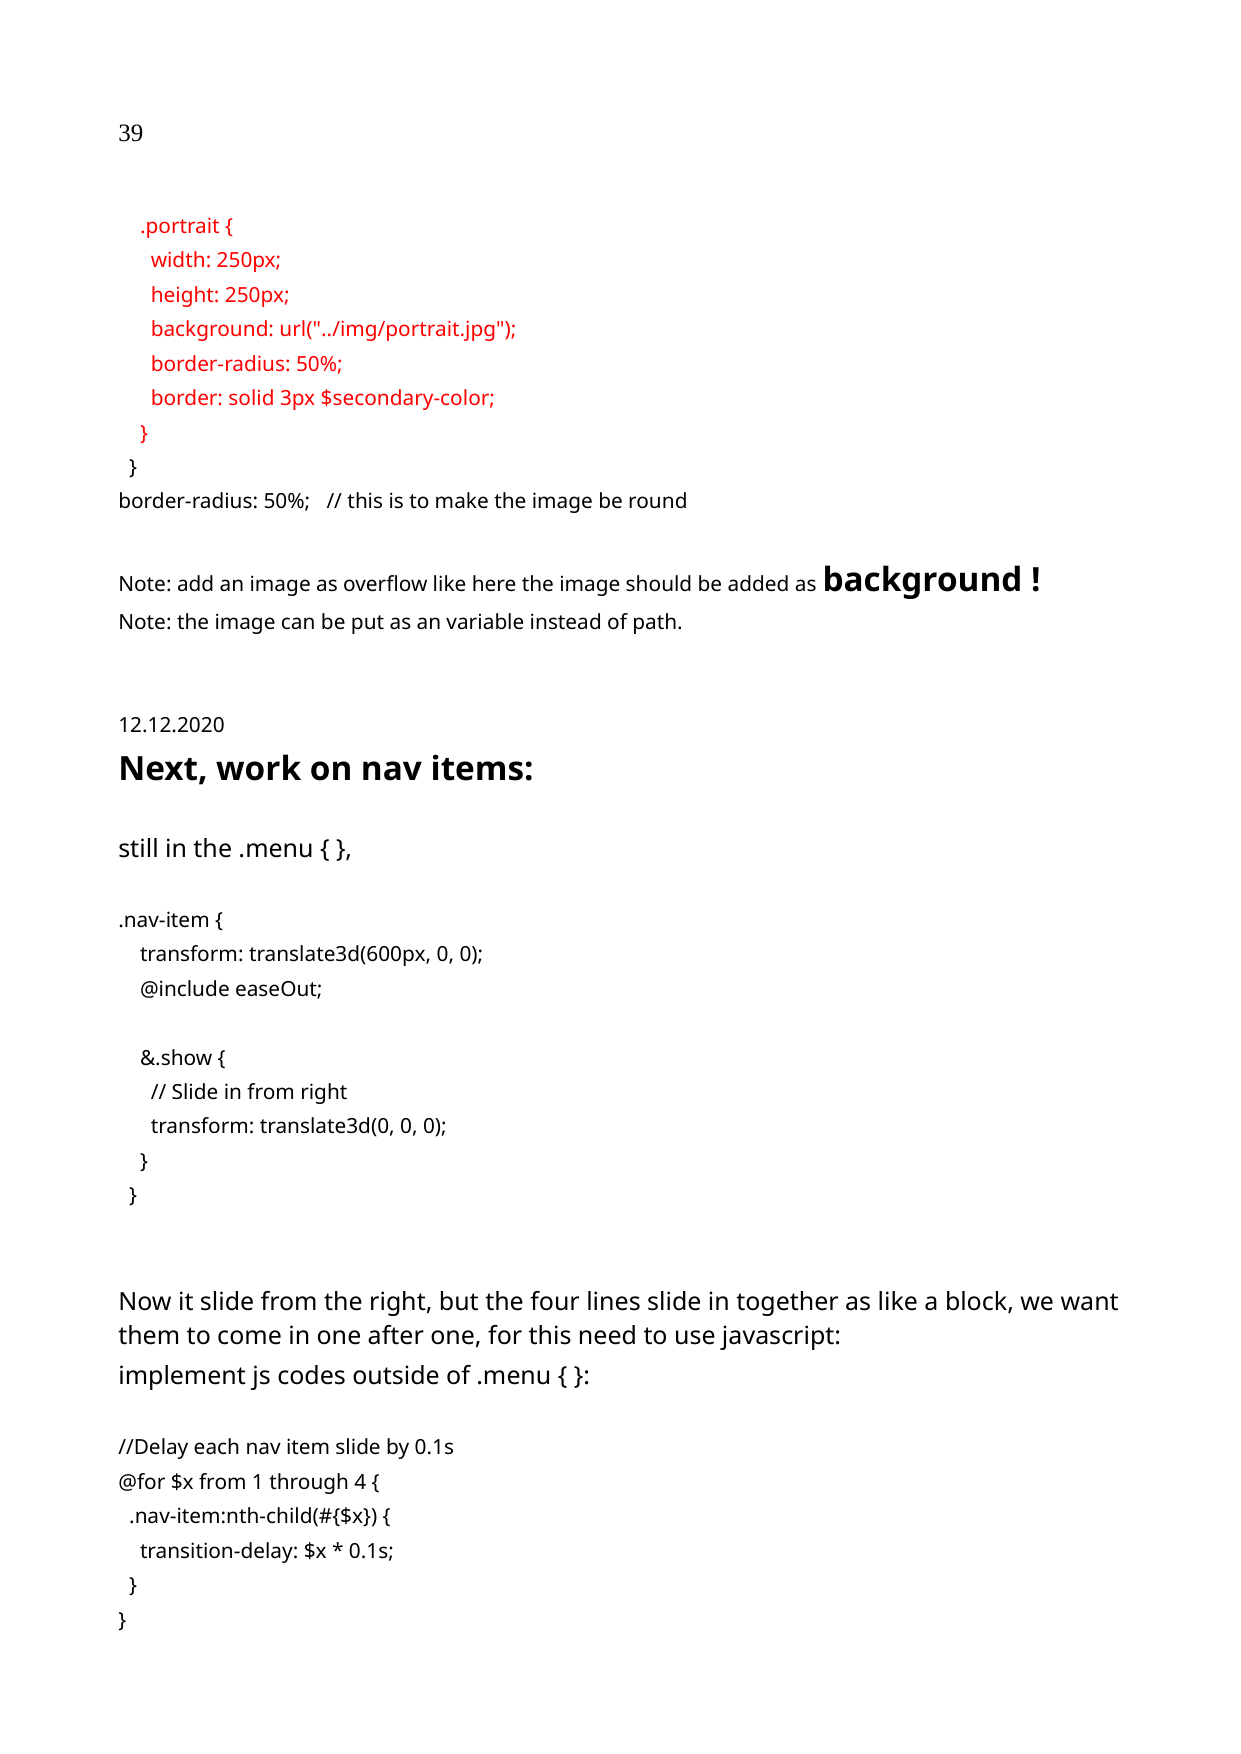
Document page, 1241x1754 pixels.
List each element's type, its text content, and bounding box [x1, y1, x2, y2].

text .nav-item:nth-child(#{$x}) { [118, 1501, 1122, 1530]
text //Delay each nav item slide by 0.1s [118, 1432, 1122, 1461]
text implement js codes outside of .menu { }: [118, 1358, 1122, 1392]
text .portrait { [118, 211, 1122, 239]
text border-radius: 50%; // this is to make the image be round [118, 487, 1122, 515]
text Next, work on nav items: [118, 744, 1122, 790]
text border-radius: 50%; [118, 349, 1122, 377]
text .nav-item { [118, 905, 1122, 933]
text } [118, 418, 1122, 446]
text border: solid 3px $secondary-color; [118, 383, 1122, 412]
text transition-delay: $x * 0.1s; [118, 1536, 1122, 1564]
text } [118, 1181, 1122, 1209]
text } [118, 1605, 1122, 1633]
text } [118, 452, 1122, 481]
text width: 250px; [118, 245, 1122, 274]
text Note: the image can be put as an variable instead of path. [118, 607, 1122, 635]
text } [118, 1146, 1122, 1174]
text Now it slide from the right, but the four lines slide in together as like a block, we want them to come in one after one, for this need to use javascript: [118, 1284, 1122, 1352]
text // Slide in from right [118, 1077, 1122, 1106]
text @for $x from 1 through 4 { [118, 1467, 1122, 1495]
text height: 250px; [118, 280, 1122, 308]
text still in the .menu { }, [118, 830, 1122, 864]
text Note: add an image as overflow like here the image should be added as background ! [118, 555, 1122, 601]
text } [118, 1570, 1122, 1599]
text 12.12.2020 [118, 710, 1122, 738]
text &.show { [118, 1043, 1122, 1071]
text @include easeOut; [118, 974, 1122, 1002]
text transform: translate3d(600px, 0, 0); [118, 939, 1122, 968]
text transform: translate3d(0, 0, 0); [118, 1112, 1122, 1140]
text background: url("../img/portrait.jpg"); [118, 314, 1122, 343]
